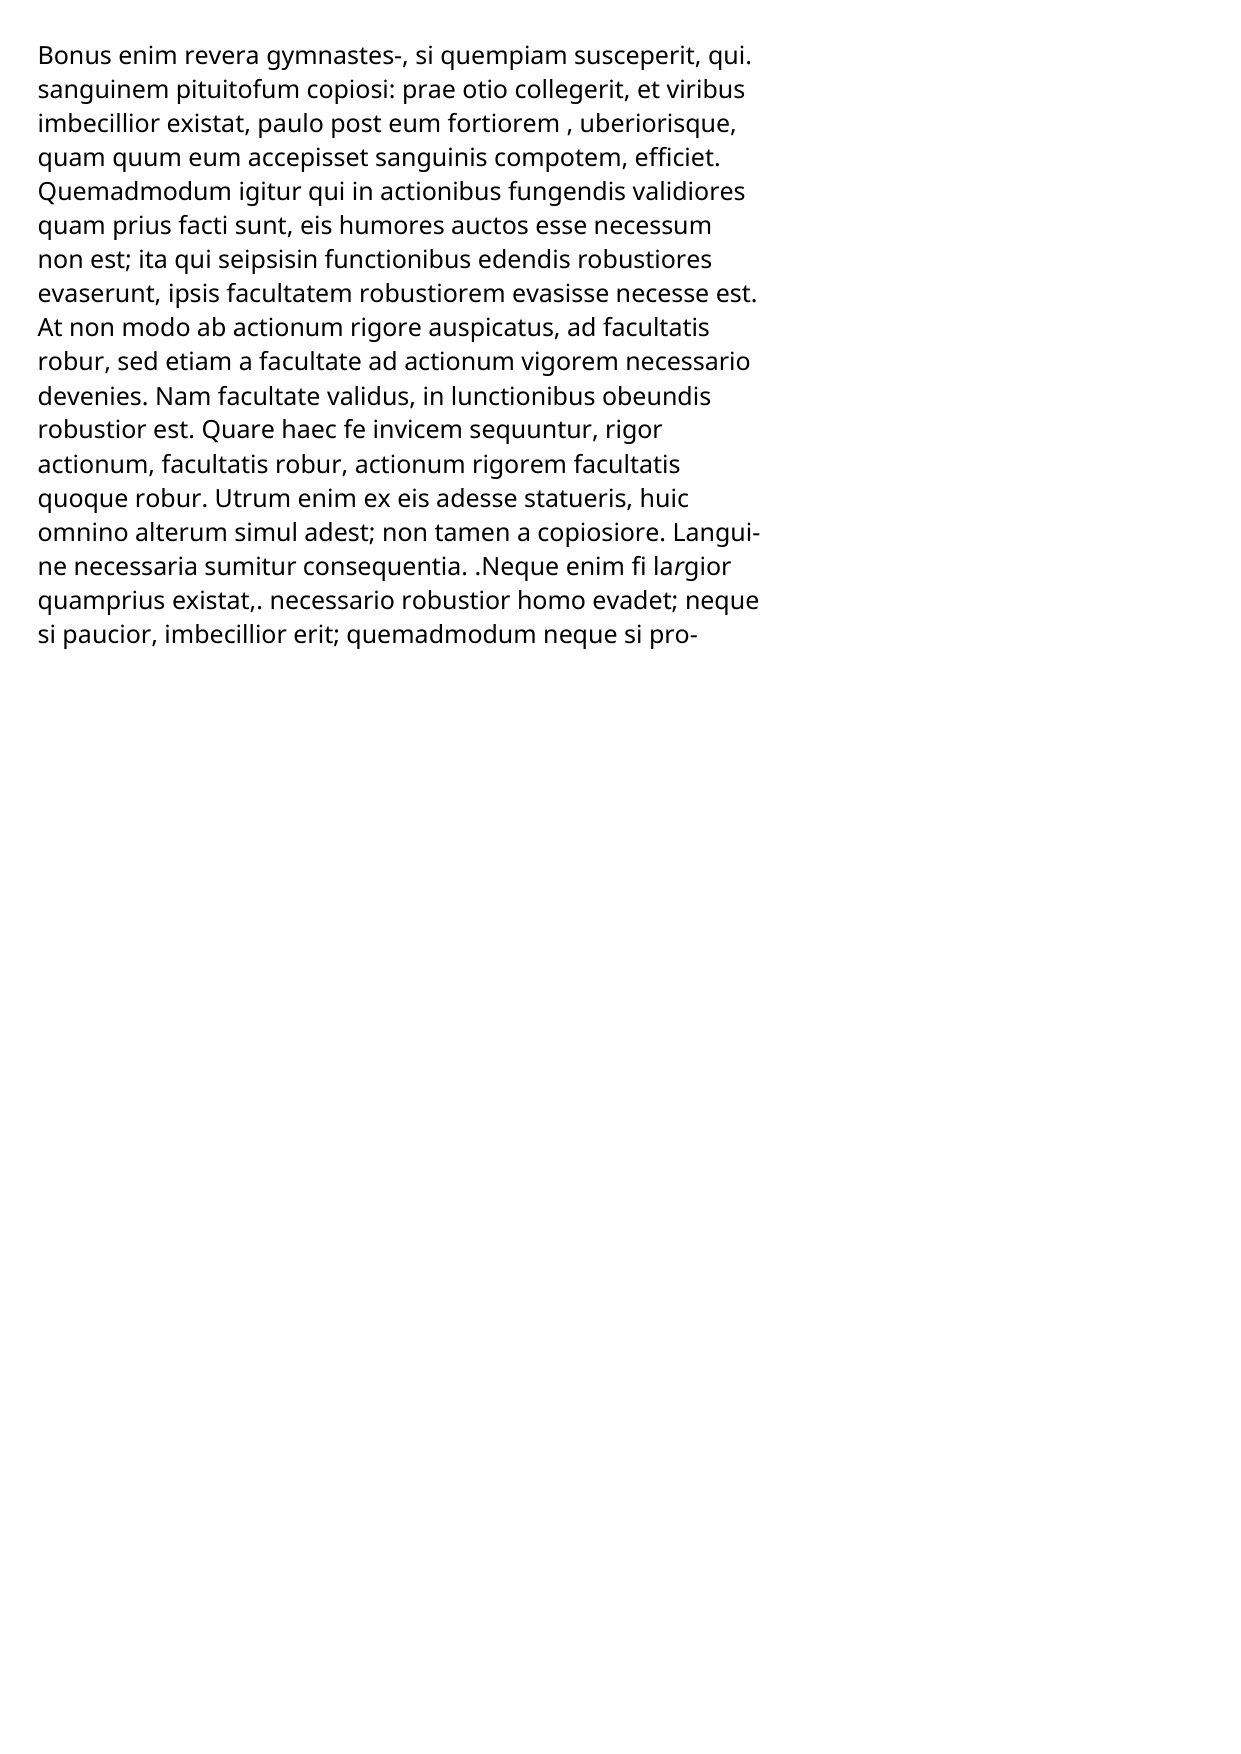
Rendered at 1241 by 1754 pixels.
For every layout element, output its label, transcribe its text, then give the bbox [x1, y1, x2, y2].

text Bonus enim revera gymnastes-, si quempiam susceperit, qui. sanguinem pituitofum copiosi: prae otio collegerit, et viribus imbecillior existat, paulo post eum fortiorem , uberiorisque, quam quum eum accepisset sanguinis compotem, efficiet. Quemadmodum igitur qui in actionibus fungendis validiores quam prius facti sunt, eis humores auctos esse necessum non est; ita qui seipsisin functionibus edendis robustiores evaserunt, ipsis facultatem robustiorem evasisse necesse est. At non modo ab actionum rigore auspicatus, ad facultatis robur, sed etiam a facultate ad actionum vigorem necessario devenies. Nam facultate validus, in lunctionibus obeundis robustior est. Quare haec fe invicem sequuntur, rigor actionum, facultatis robur, actionum rigorem facultatis quoque robur. Utrum enim ex eis adesse statueris, huic omnino alterum simul adest; non tamen a copiosiore. Langui- ne necessaria sumitur consequentia. .Neque enim fi largior quamprius existat,. necessario robustior homo evadet; neque si paucior, imbecillior erit; quemadmodum neque si pro- [37, 37, 1203, 651]
